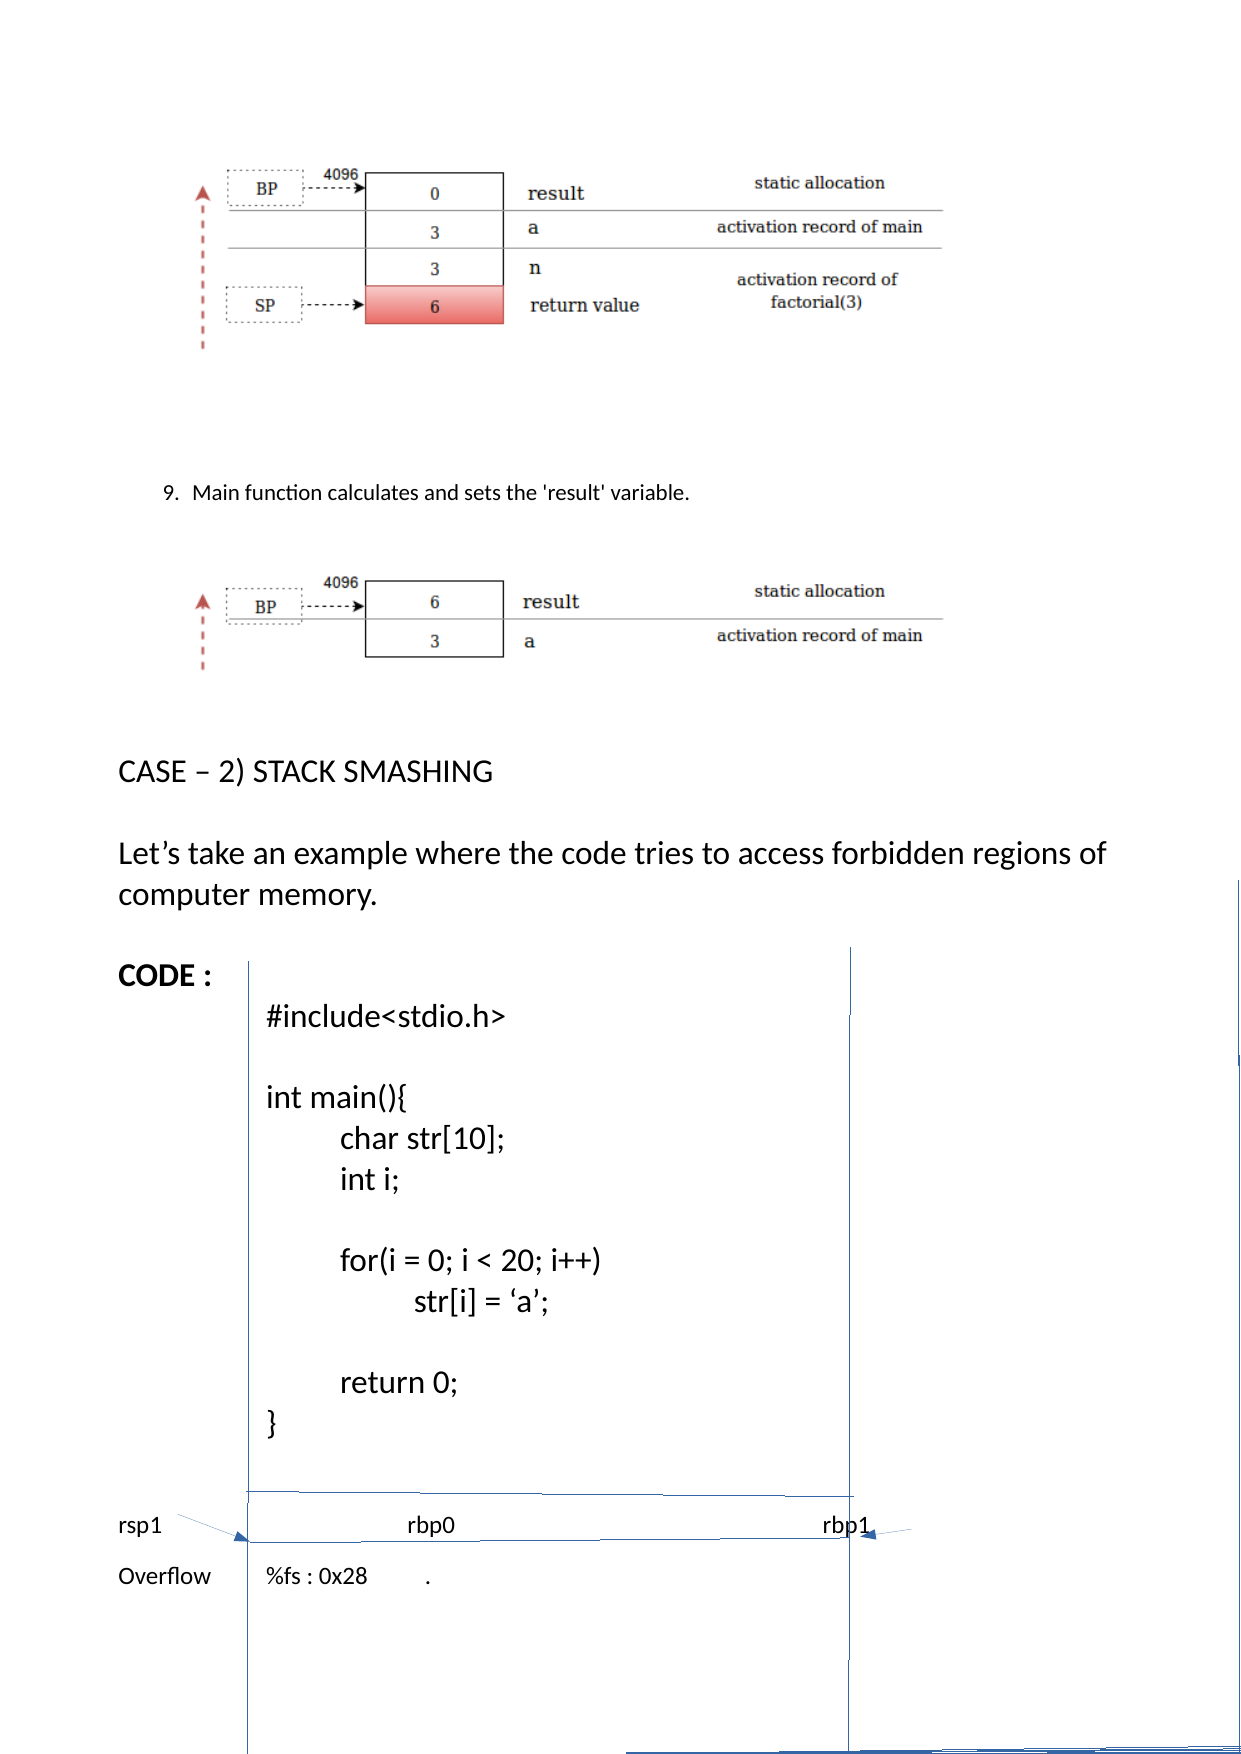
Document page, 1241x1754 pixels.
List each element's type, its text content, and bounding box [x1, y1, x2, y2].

text Let’s take an example where the code tries to access forbidden regions of computer memory. [118, 832, 1122, 913]
text [118, 1076, 248, 1117]
text CASE – 2) STACK SMASHING [118, 750, 1122, 791]
text [118, 1239, 248, 1280]
text [850, 1560, 1122, 1591]
text [850, 1158, 1122, 1198]
text str[i] = ‘a’; [249, 1280, 849, 1321]
text #include<stdio.h> [249, 995, 1122, 1036]
text } [249, 1402, 849, 1443]
text [850, 1361, 1122, 1402]
text %fs : 0x28 . [248, 1560, 849, 1591]
text [118, 1280, 248, 1321]
text [850, 1402, 1122, 1443]
text char str[10]; [249, 1117, 849, 1158]
text [850, 1280, 1122, 1321]
text [850, 1076, 1122, 1117]
text for(i = 0; i < 20; i++) [249, 1239, 849, 1280]
text [118, 1361, 248, 1402]
text int main(){ [249, 1076, 849, 1117]
text rsp1 rbp0 rbp1 [850, 1509, 1122, 1539]
text CODE : [118, 954, 850, 995]
text [118, 1158, 248, 1198]
text rsp1 rbp0 rbp1 [248, 1509, 849, 1539]
text [851, 954, 1122, 995]
text [118, 1402, 248, 1443]
text Overflow [118, 1560, 247, 1591]
text [118, 1117, 248, 1158]
text int i; [249, 1158, 849, 1198]
text return 0; [249, 1361, 849, 1402]
text rsp1 rbp0 rbp1 [118, 1509, 247, 1539]
text [118, 995, 248, 1036]
text [850, 1239, 1122, 1280]
list Main function calculates and sets the 'result' variable. [162, 478, 1122, 506]
text [850, 1117, 1122, 1158]
